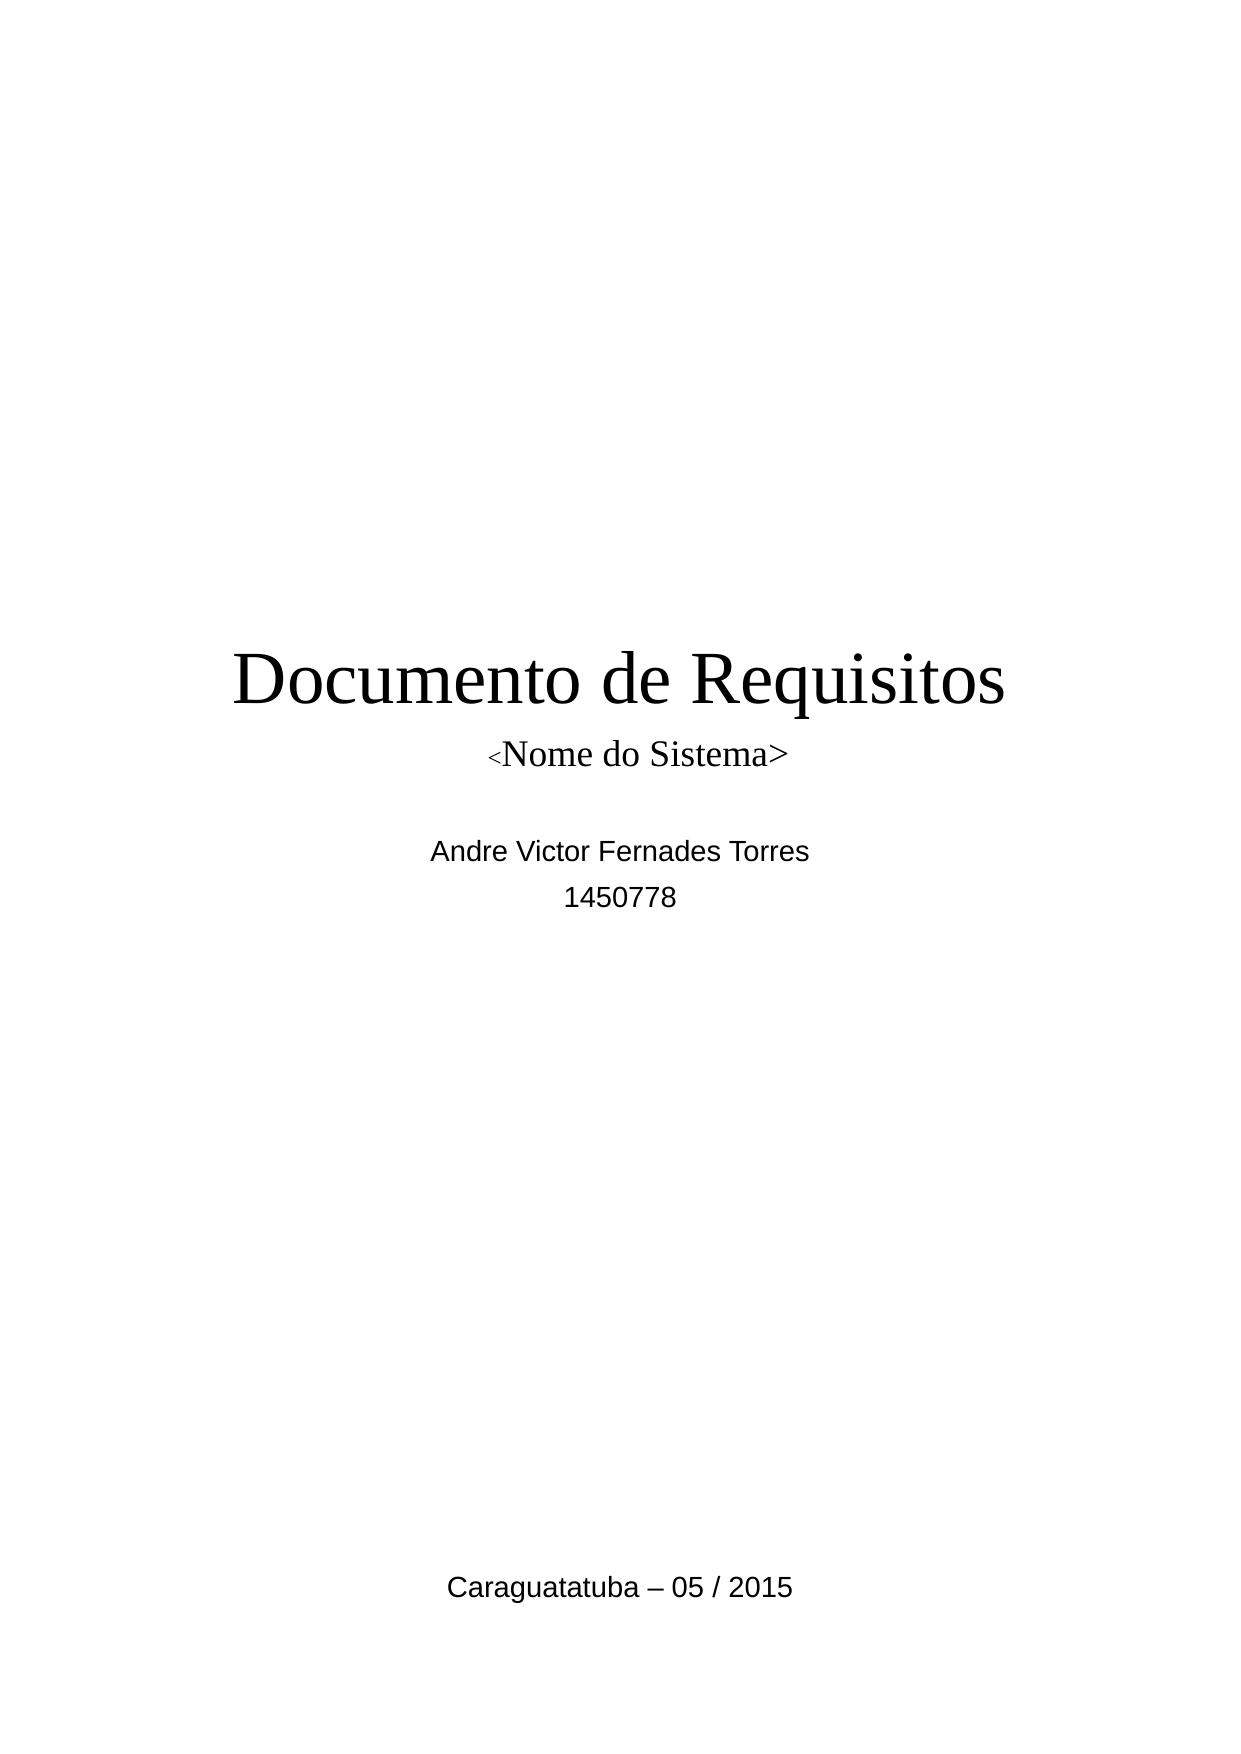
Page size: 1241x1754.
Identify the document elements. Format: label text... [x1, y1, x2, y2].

text 1450778 [118, 879, 1122, 913]
text Caraguatatuba – 05 / 2015 [118, 1570, 1122, 1604]
text Andre Victor Fernades Torres [118, 833, 1122, 867]
text Documento de Requisitos [118, 633, 1122, 719]
text <Nome do Sistema> [118, 732, 1122, 775]
